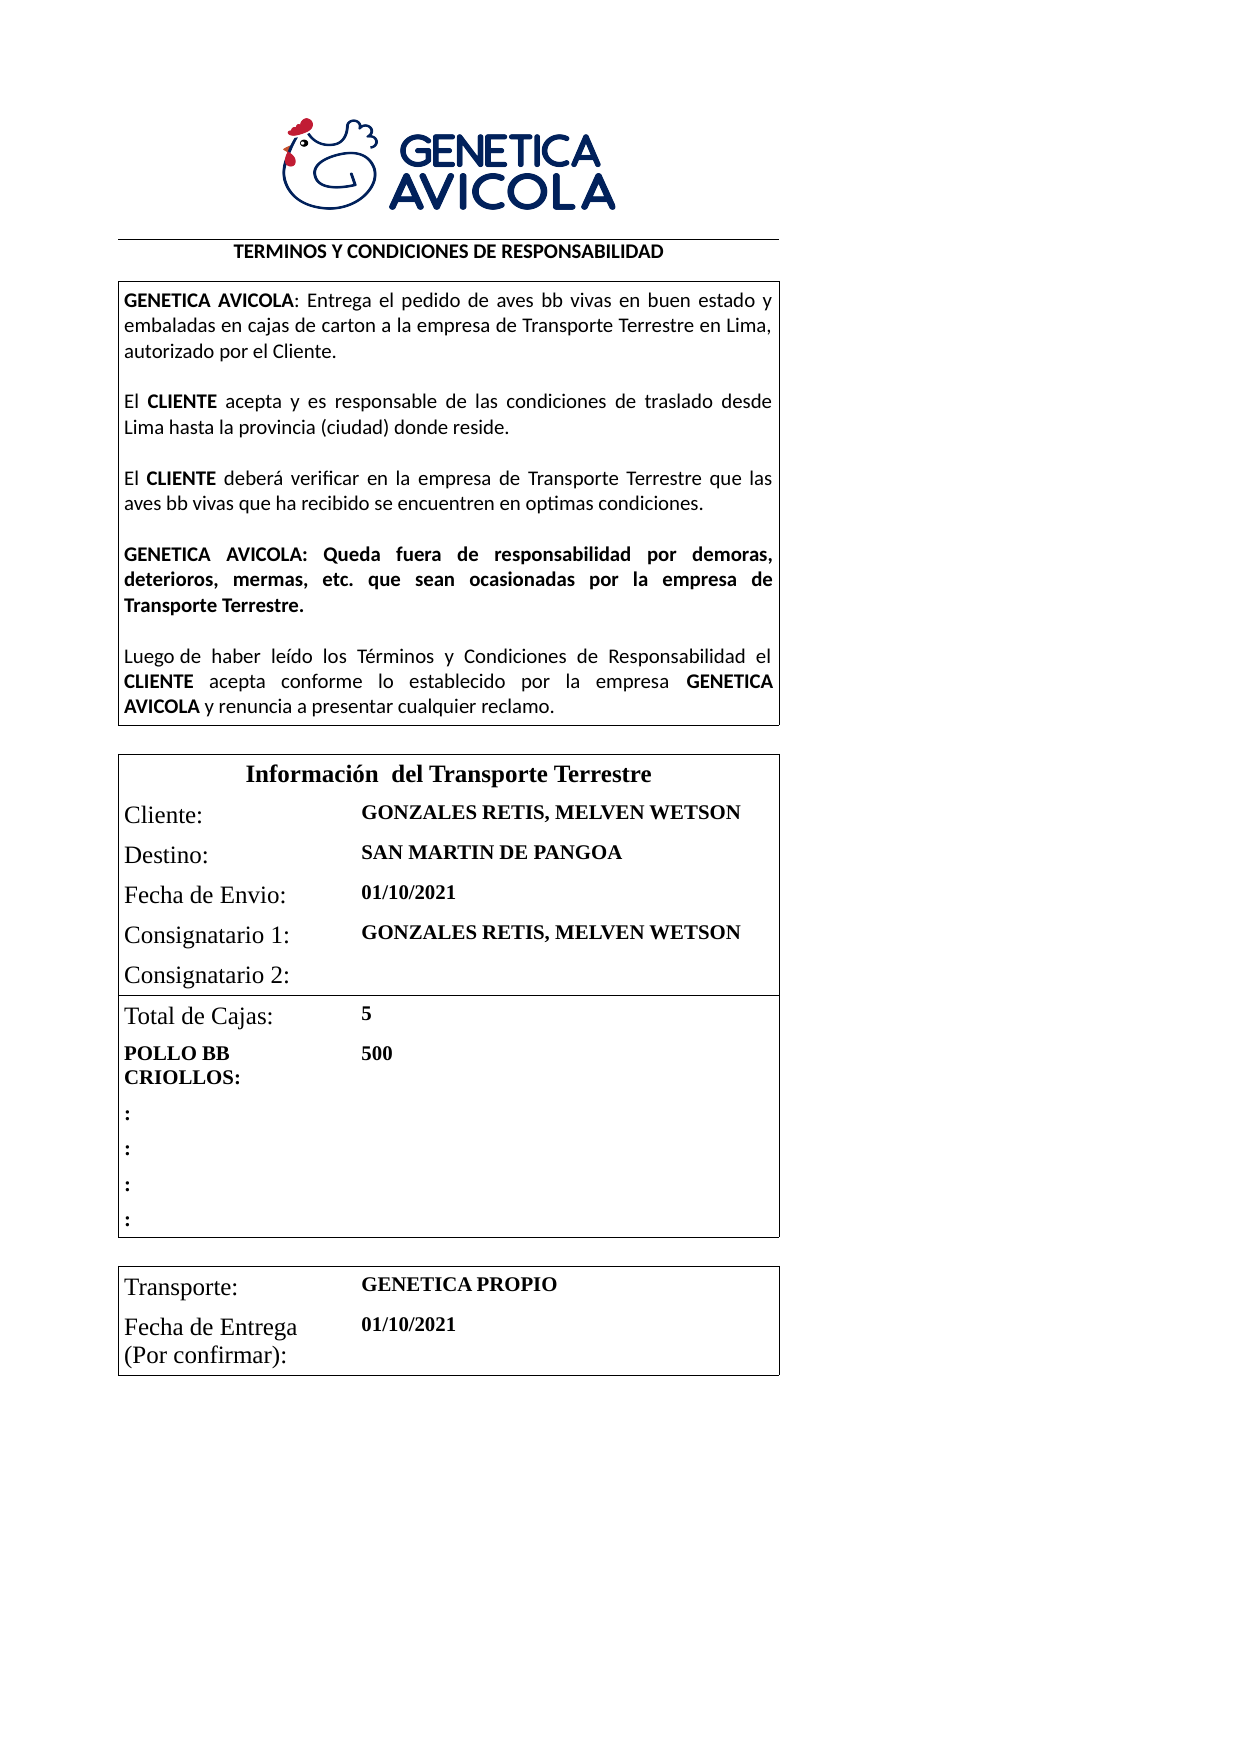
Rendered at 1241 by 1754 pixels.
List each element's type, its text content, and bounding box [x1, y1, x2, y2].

table_cell SAN MARTIN DE PANGOA [356, 834, 779, 874]
table_cell : [119, 1095, 356, 1130]
table_cell [356, 955, 779, 995]
table_cell : [119, 1201, 356, 1237]
table_cell Transporte: [119, 1267, 356, 1306]
table_cell 500 [356, 1035, 779, 1095]
table_cell : [119, 1130, 356, 1166]
table_cell [356, 1201, 779, 1237]
table_cell 01/10/2021 [356, 1306, 779, 1375]
table_cell Fecha de Envio: [119, 874, 356, 914]
table_cell Cliente: [119, 794, 356, 834]
table_cell [356, 1130, 779, 1166]
table_cell 01/10/2021 [356, 874, 779, 914]
table_cell Destino: [119, 834, 356, 874]
table_cell [356, 1095, 779, 1130]
table_cell 5 [356, 996, 779, 1035]
table_cell Consignatario 2: [119, 955, 356, 995]
table_cell GONZALES RETIS, MELVEN WETSON [356, 794, 779, 834]
table_cell [356, 1238, 779, 1266]
table_cell Consignatario 1: [119, 915, 356, 955]
table_cell Total de Cajas: [119, 996, 356, 1035]
picture [282, 118, 616, 210]
table_cell Fecha de Entrega (Por confirmar): [119, 1306, 356, 1375]
table_header TERMINOS Y CONDICIONES DE RESPONSABILIDAD [118, 240, 779, 281]
table_cell [356, 1166, 779, 1201]
table_cell POLLO BB CRIOLLOS: [119, 1035, 356, 1095]
table_cell GONZALES RETIS, MELVEN WETSON [356, 915, 779, 955]
table_cell [118, 1238, 356, 1266]
table_cell GENETICA AVICOLA: Entrega el pedido de aves bb vivas en buen estado y embaladas en cajas de carton a la empresa de Transporte Terrestre en Lima, autorizado por el Cliente. El CLIENTE acepta y es responsable de las condiciones de traslado desde Lima hasta la provincia (ciudad) donde reside. El CLIENTE deberá verificar en la empresa de Transporte Terrestre que las aves bb vivas que ha recibido se encuentren en optimas condiciones. GENETICA AVICOLA: Queda fuera de responsabilidad por demoras, deterioros, mermas, etc. que sean ocasionadas por la empresa de Transporte Terrestre. Luego de haber leído los Términos y Condiciones de Responsabilidad el CLIENTE acepta conforme lo establecido por la empresa GENETICA AVICOLA y renuncia a presentar cualquier reclamo. [119, 282, 779, 725]
table_header Información del Transporte Terrestre [119, 755, 779, 794]
table_cell : [119, 1166, 356, 1201]
table_cell GENETICA PROPIO [356, 1267, 779, 1306]
